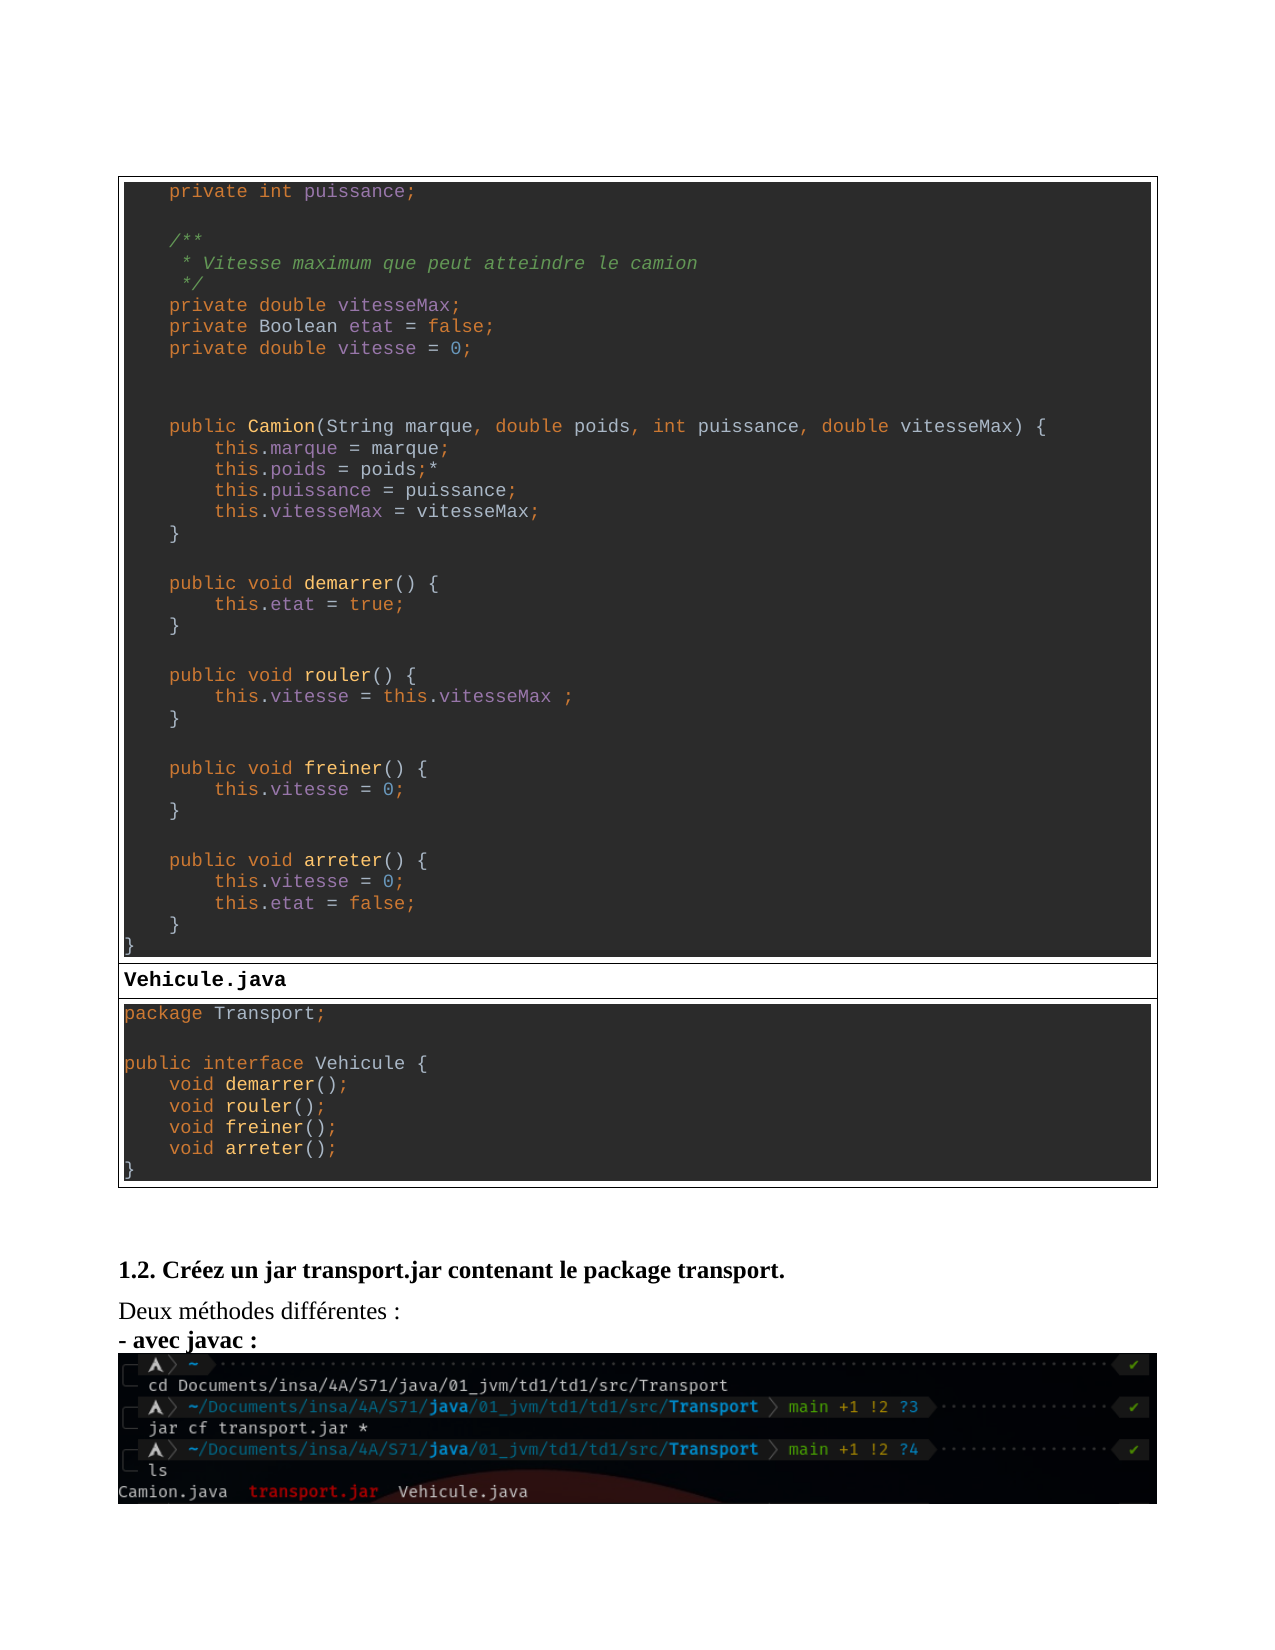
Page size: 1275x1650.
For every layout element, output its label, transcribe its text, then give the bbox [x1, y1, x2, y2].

text Deux méthodes différentes : [118, 1296, 1157, 1325]
text - avec javac : [118, 1325, 1157, 1353]
table_cell Vehicule.java [119, 964, 1157, 998]
picture [118, 1353, 1157, 1504]
table_cell package Transport; public interface Vehicule { void demarrer(); void rouler(); void freiner(); void arreter(); } [119, 999, 1157, 1187]
subtitle 1.2. Créez un jar transport.jar contenant le package transport. [118, 1255, 1157, 1284]
table_cell private int puissance; /** * Vitesse maximum que peut atteindre le camion */ private double vitesseMax; private Boolean etat = false; private double vitesse = 0; public Camion(String marque, double poids, int puissance, double vitesseMax) { this.marque = marque; this.poids = poids;* this.puissance = puissance; this.vitesseMax = vitesseMax; } public void demarrer() { this.etat = true; } public void rouler() { this.vitesse = this.vitesseMax ; } public void freiner() { this.vitesse = 0; } public void arreter() { this.vitesse = 0; this.etat = false; } } [119, 177, 1157, 963]
